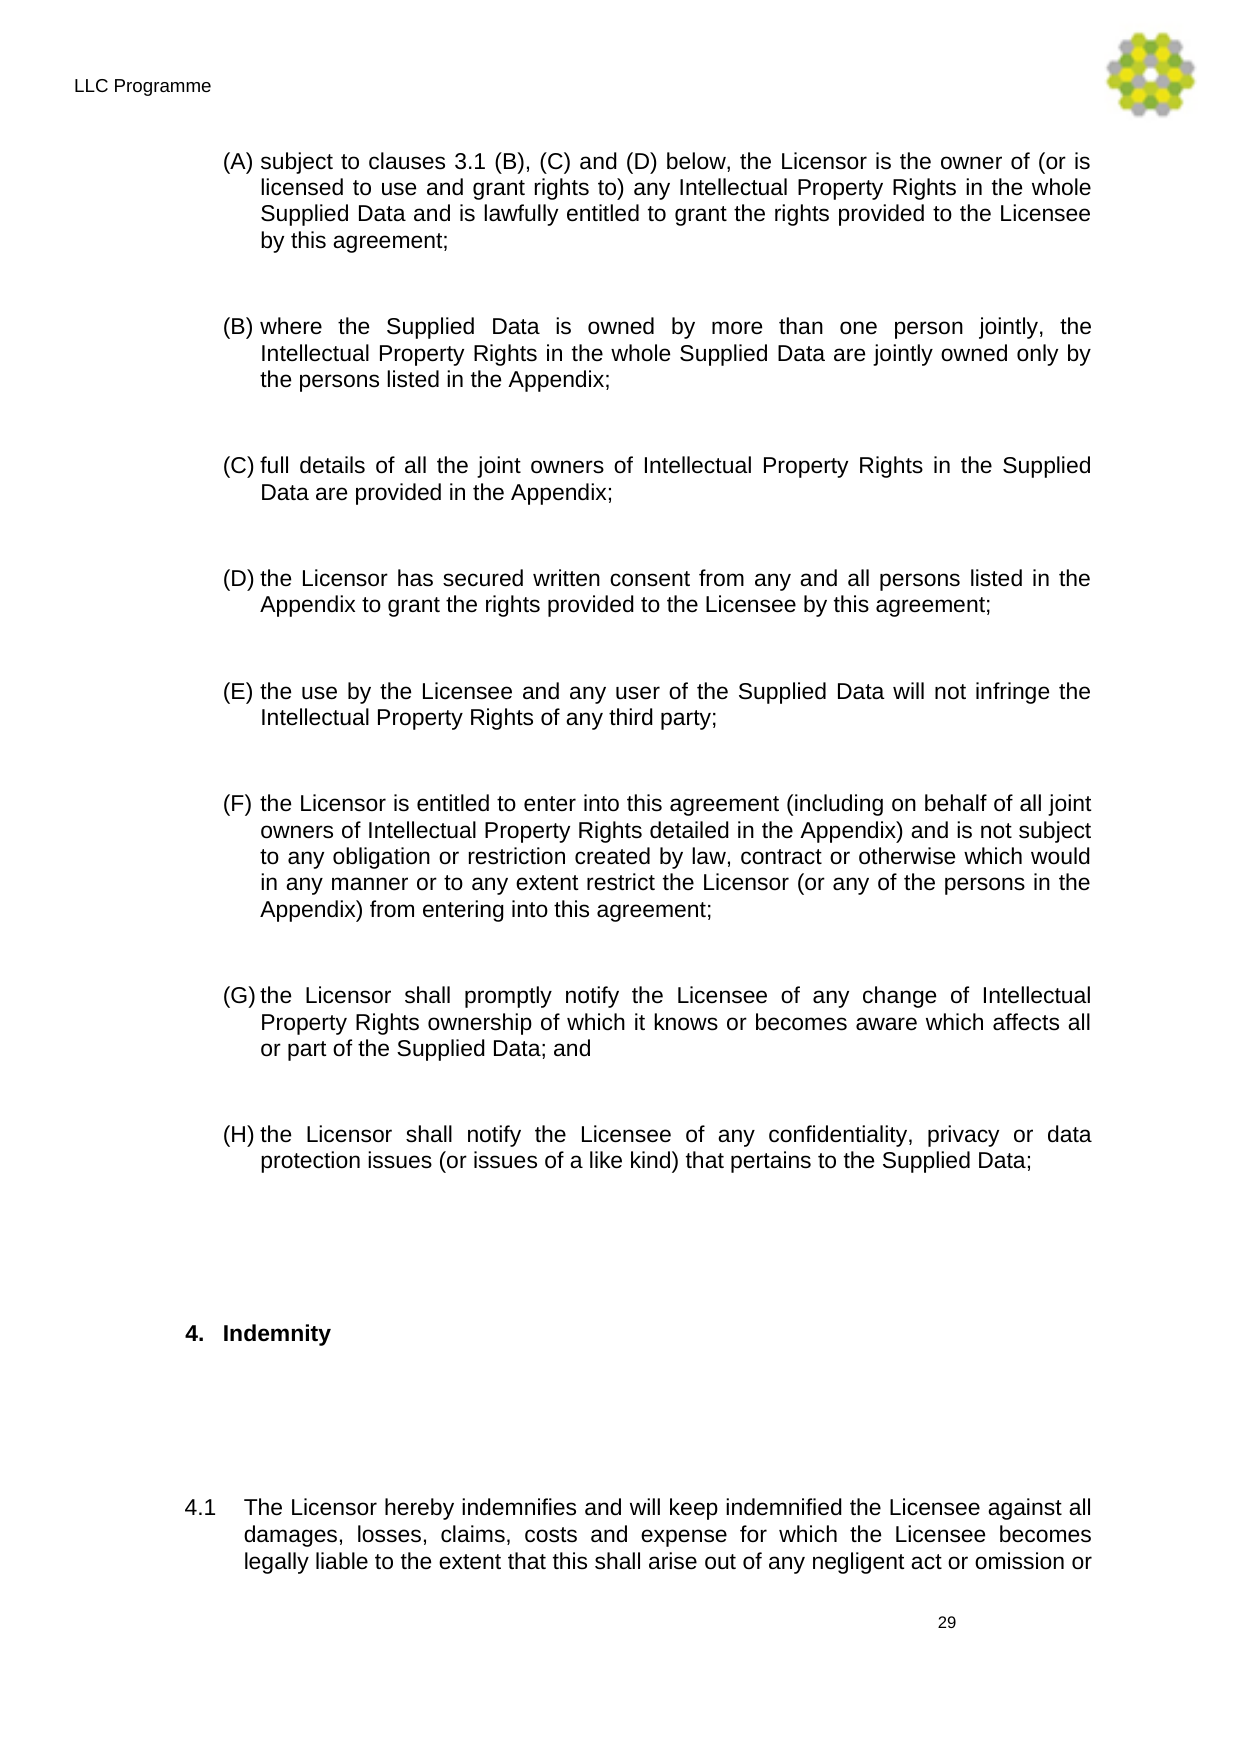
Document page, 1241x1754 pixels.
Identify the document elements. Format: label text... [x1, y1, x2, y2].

list the Licensor shall notify the Licensee of any confidentiality, privacy or data protection issues (or issues of a like kind) that pertains to the Supplied Data; [223, 1121, 1092, 1174]
list The Licensor hereby indemnifies and will keep indemnified the Licensee against all damages, losses, claims, costs and expense for which the Licensee becomes legally liable to the extent that this shall arise out of any negligent act or omission or [184, 1493, 1092, 1574]
list the Licensor shall promptly notify the Licensee of any change of Intellectual Property Rights ownership of which it knows or becomes aware which affects all or part of the Supplied Data; and [223, 982, 1092, 1061]
list the Licensor has secured written consent from any and all persons listed in the Appendix to grant the rights provided to the Licensee by this agreement; [223, 565, 1092, 618]
list where the Supplied Data is owned by more than one person jointly, the Intellectual Property Rights in the whole Supplied Data are jointly owned only by the persons listed in the Appendix; [223, 313, 1092, 392]
list Indemnity [185, 1320, 1092, 1347]
list the use by the Licensee and any user of the Supplied Data will not infringe the Intellectual Property Rights of any third party; [223, 678, 1092, 730]
list subject to clauses 3.1 (B), (C) and (D) below, the Licensor is the owner of (or is licensed to use and grant rights to) any Intellectual Property Rights in the whole Supplied Data and is lawfully entitled to grant the rights provided to the Licensee by this agreement; [223, 148, 1092, 253]
list the Licensor is entitled to enter into this agreement (including on behalf of all joint owners of Intellectual Property Rights detailed in the Appendix) and is not subject to any obligation or restriction created by law, contract or otherwise which would in any manner or to any extent restrict the Licensor (or any of the persons in the Appendix) from entering into this agreement; [223, 790, 1092, 922]
list full details of all the joint owners of Intellectual Property Rights in the Supplied Data are provided in the Appendix; [223, 452, 1092, 505]
